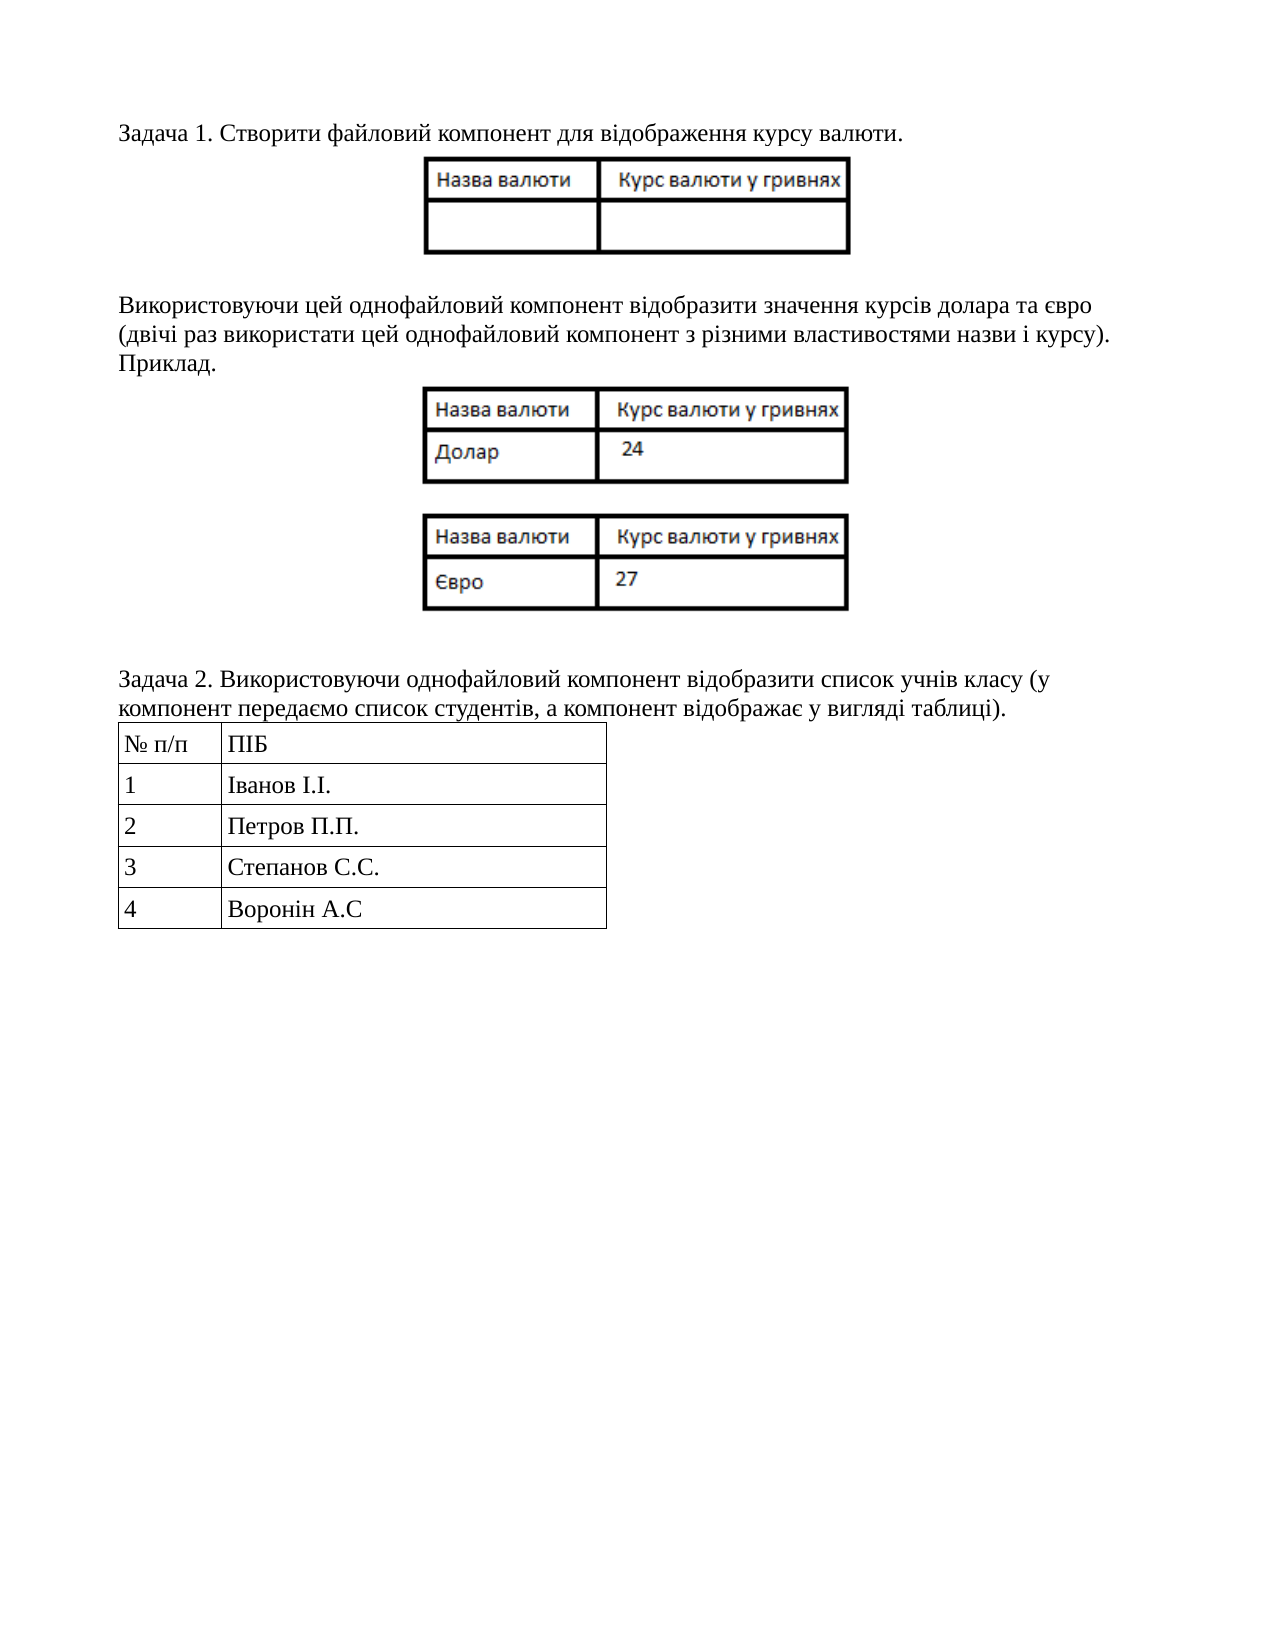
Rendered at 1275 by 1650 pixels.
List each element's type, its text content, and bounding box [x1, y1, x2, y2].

table_header № п/п [119, 723, 221, 763]
picture [415, 376, 860, 619]
table_cell Степанов С.С. [222, 847, 606, 887]
text Приклад. [118, 348, 1157, 377]
text Використовуючи цей однофайловий компонент відобразити значення курсів долара та євро (двічі раз використати цей однофайловий компонент з різними властивостями назви і курсу). [118, 291, 1157, 348]
table_cell Іванов І.І. [222, 764, 606, 804]
text Задача 1. Створити файловий компонент для відображення курсу валюти. [118, 118, 1157, 147]
table_cell 4 [119, 888, 221, 928]
table_cell Воронін А.С [222, 888, 606, 928]
table_cell Петров П.П. [222, 805, 606, 846]
table_header ПІБ [222, 723, 606, 763]
table_cell 3 [119, 847, 221, 887]
text Задача 2. Використовуючи однофайловий компонент відобразити список учнів класу (у компонент передаємо список студентів, а компонент відображає у вигляді таблиці). [118, 664, 1157, 722]
table_cell 1 [119, 764, 221, 804]
table_cell 2 [119, 805, 221, 846]
picture [411, 146, 864, 277]
